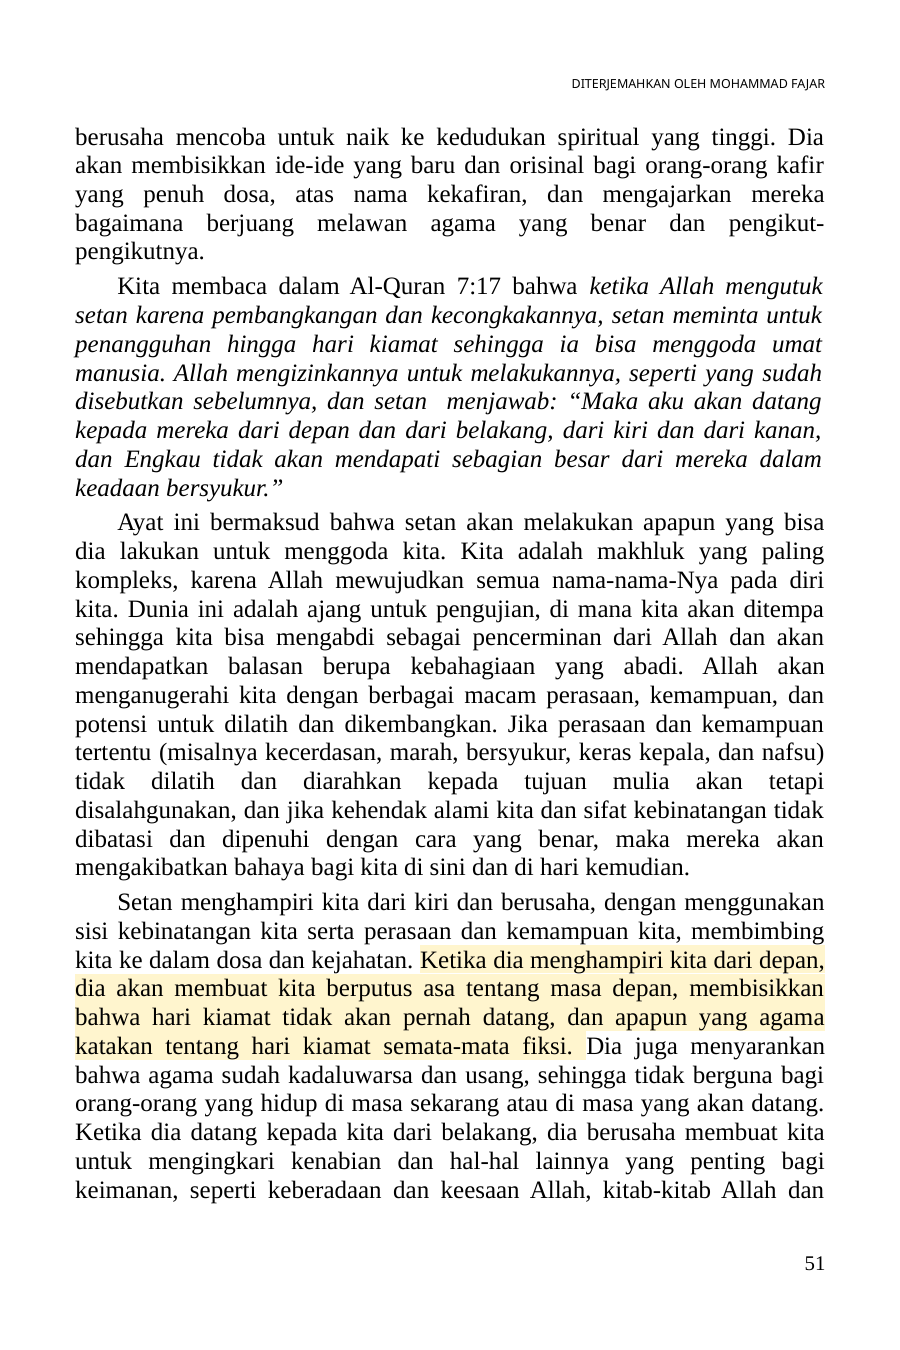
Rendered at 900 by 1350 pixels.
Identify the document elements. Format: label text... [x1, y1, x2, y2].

text Ayat ini bermaksud bahwa setan akan melakukan apapun yang bisa dia lakukan untuk menggoda kita. Kita adalah makhluk yang paling kompleks, karena Allah mewujudkan semua nama-nama-Nya pada diri kita. Dunia ini adalah ajang untuk pengujian, di mana kita akan ditempa sehingga kita bisa mengabdi sebagai pencerminan dari Allah dan akan mendapatkan balasan berupa kebahagiaan yang abadi. Allah akan menganugerahi kita dengan berbagai macam perasaan, kemampuan, dan potensi untuk dilatih dan dikembangkan. Jika perasaan dan kemampuan tertentu (misalnya kecerdasan, marah, bersyukur, keras kepala, dan nafsu) tidak dilatih dan diarahkan kepada tujuan mulia akan tetapi disalahgunakan, dan jika kehendak alami kita dan sifat kebinatangan tidak dibatasi dan dipenuhi dengan cara yang benar, maka mereka akan mengakibatkan bahaya bagi kita di sini dan di hari kemudian. [75, 507, 825, 881]
text berusaha mencoba untuk naik ke kedudukan spiritual yang tinggi. Dia akan membisikkan ide-ide yang baru dan orisinal bagi orang-orang kafir yang penuh dosa, atas nama kekafiran, dan mengajarkan mereka bagaimana berjuang melawan agama yang benar dan pengikut-pengikutnya. [75, 122, 825, 265]
text Setan menghampiri kita dari kiri dan berusaha, dengan menggunakan sisi kebinatangan kita serta perasaan dan kemampuan kita, membimbing kita ke dalam dosa dan kejahatan. Ketika dia menghampiri kita dari depan, dia akan membuat kita berputus asa tentang masa depan, membisikkan bahwa hari kiamat tidak akan pernah datang, dan apapun yang agama katakan tentang hari kiamat semata-mata fiksi. Dia juga menyarankan bahwa agama sudah kadaluwarsa dan usang, sehingga tidak berguna bagi orang-orang yang hidup di masa sekarang atau di masa yang akan datang. Ketika dia datang kepada kita dari belakang, dia berusaha membuat kita untuk mengingkari kenabian dan hal-hal lainnya yang penting bagi keimanan, seperti keberadaan dan keesaan Allah, kitab-kitab Allah dan [75, 887, 825, 1203]
text Kita membaca dalam Al-Quran 7:17 bahwa ketika Allah mengutuk setan karena pembangkangan dan kecongkakannya, setan meminta untuk penangguhan hingga hari kiamat sehingga ia bisa menggoda umat manusia. Allah mengizinkannya untuk melakukannya, seperti yang sudah disebutkan sebelumnya, dan setan menjawab: “Maka aku akan datang kepada mereka dari depan dan dari belakang, dari kiri dan dari kanan, dan Engkau tidak akan mendapati sebagian besar dari mereka dalam keadaan bersyukur.” [75, 271, 825, 501]
